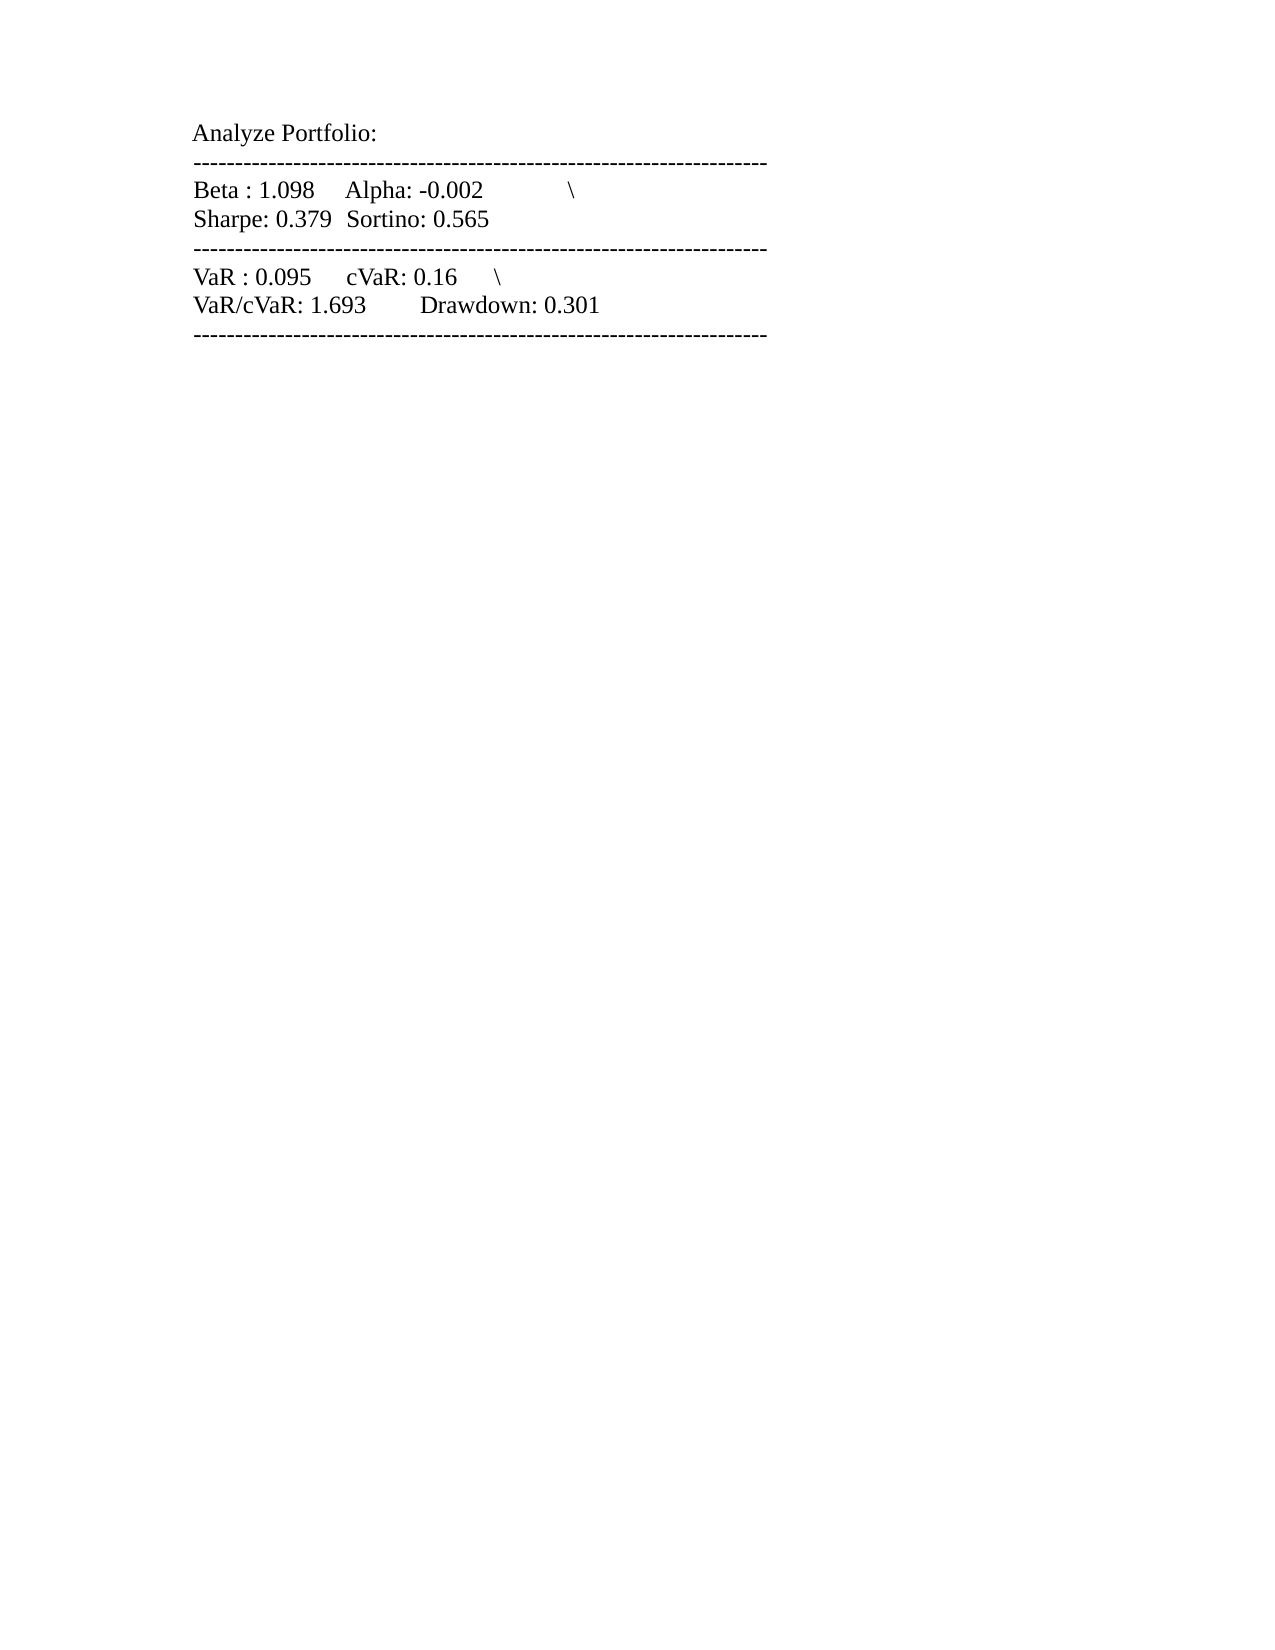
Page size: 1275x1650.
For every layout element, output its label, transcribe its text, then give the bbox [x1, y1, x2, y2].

text Analyze Portfolio: [118, 118, 1157, 147]
text Sharpe: 0.379 Sortino: 0.565 [118, 204, 1157, 233]
text Beta : 1.098 Alpha: -0.002 \ [118, 176, 1157, 204]
text --------------------------------------------------------------------- [118, 233, 1157, 262]
text --------------------------------------------------------------------- [118, 147, 1157, 176]
text VaR/cVaR: 1.693 Drawdown: 0.301 [118, 291, 1157, 319]
text --------------------------------------------------------------------- [118, 319, 1157, 348]
text VaR : 0.095 cVaR: 0.16 \ [118, 262, 1157, 291]
